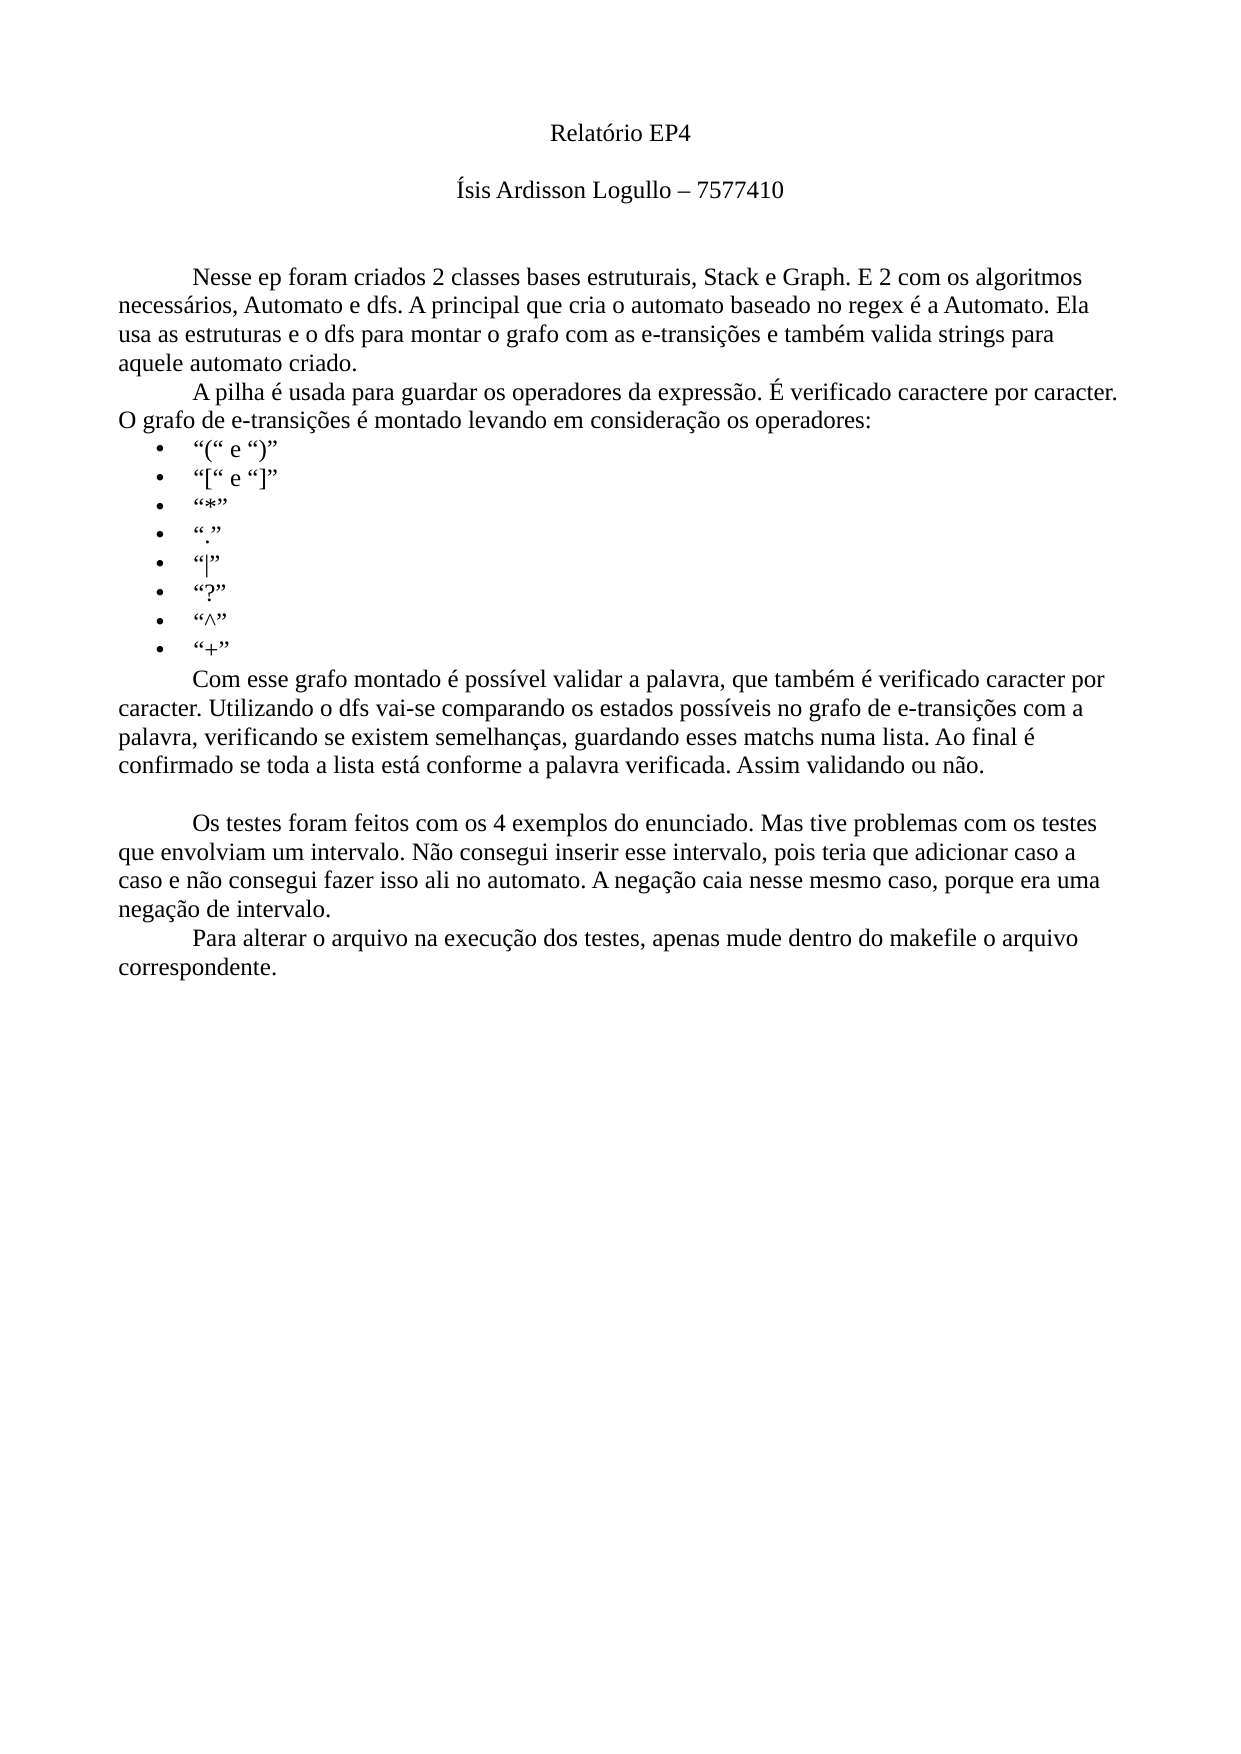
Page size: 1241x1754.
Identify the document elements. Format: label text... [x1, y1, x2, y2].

text Ísis Ardisson Logullo – 7577410 [118, 176, 1122, 204]
list “*” [156, 492, 1122, 521]
text Relatório EP4 [118, 118, 1122, 147]
list “[“ e “]” [156, 463, 1122, 492]
text A pilha é usada para guardar os operadores da expressão. É verificado caractere por caracter. O grafo de e-transições é montado levando em consideração os operadores: [118, 377, 1122, 434]
text Os testes foram feitos com os 4 exemplos do enunciado. Mas tive problemas com os testes que envolviam um intervalo. Não consegui inserir esse intervalo, pois teria que adicionar caso a caso e não consegui fazer isso ali no automato. A negação caia nesse mesmo caso, porque era uma negação de intervalo. [118, 808, 1122, 923]
list “|” [156, 549, 1122, 578]
list “+” [156, 636, 1122, 664]
list “?” [156, 578, 1122, 607]
list “^” [156, 607, 1122, 636]
list “(“ e “)” [156, 434, 1122, 463]
text Com esse grafo montado é possível validar a palavra, que também é verificado caracter por caracter. Utilizando o dfs vai-se comparando os estados possíveis no grafo de e-transições com a palavra, verificando se existem semelhanças, guardando esses matchs numa lista. Ao final é confirmado se toda a lista está conforme a palavra verificada. Assim validando ou não. [118, 664, 1122, 779]
text Nesse ep foram criados 2 classes bases estruturais, Stack e Graph. E 2 com os algoritmos necessários, Automato e dfs. A principal que cria o automato baseado no regex é a Automato. Ela usa as estruturas e o dfs para montar o grafo com as e-transições e também valida strings para aquele automato criado. [118, 262, 1122, 377]
list “.” [156, 521, 1122, 549]
text Para alterar o arquivo na execução dos testes, apenas mude dentro do makefile o arquivo correspondente. [118, 923, 1122, 981]
